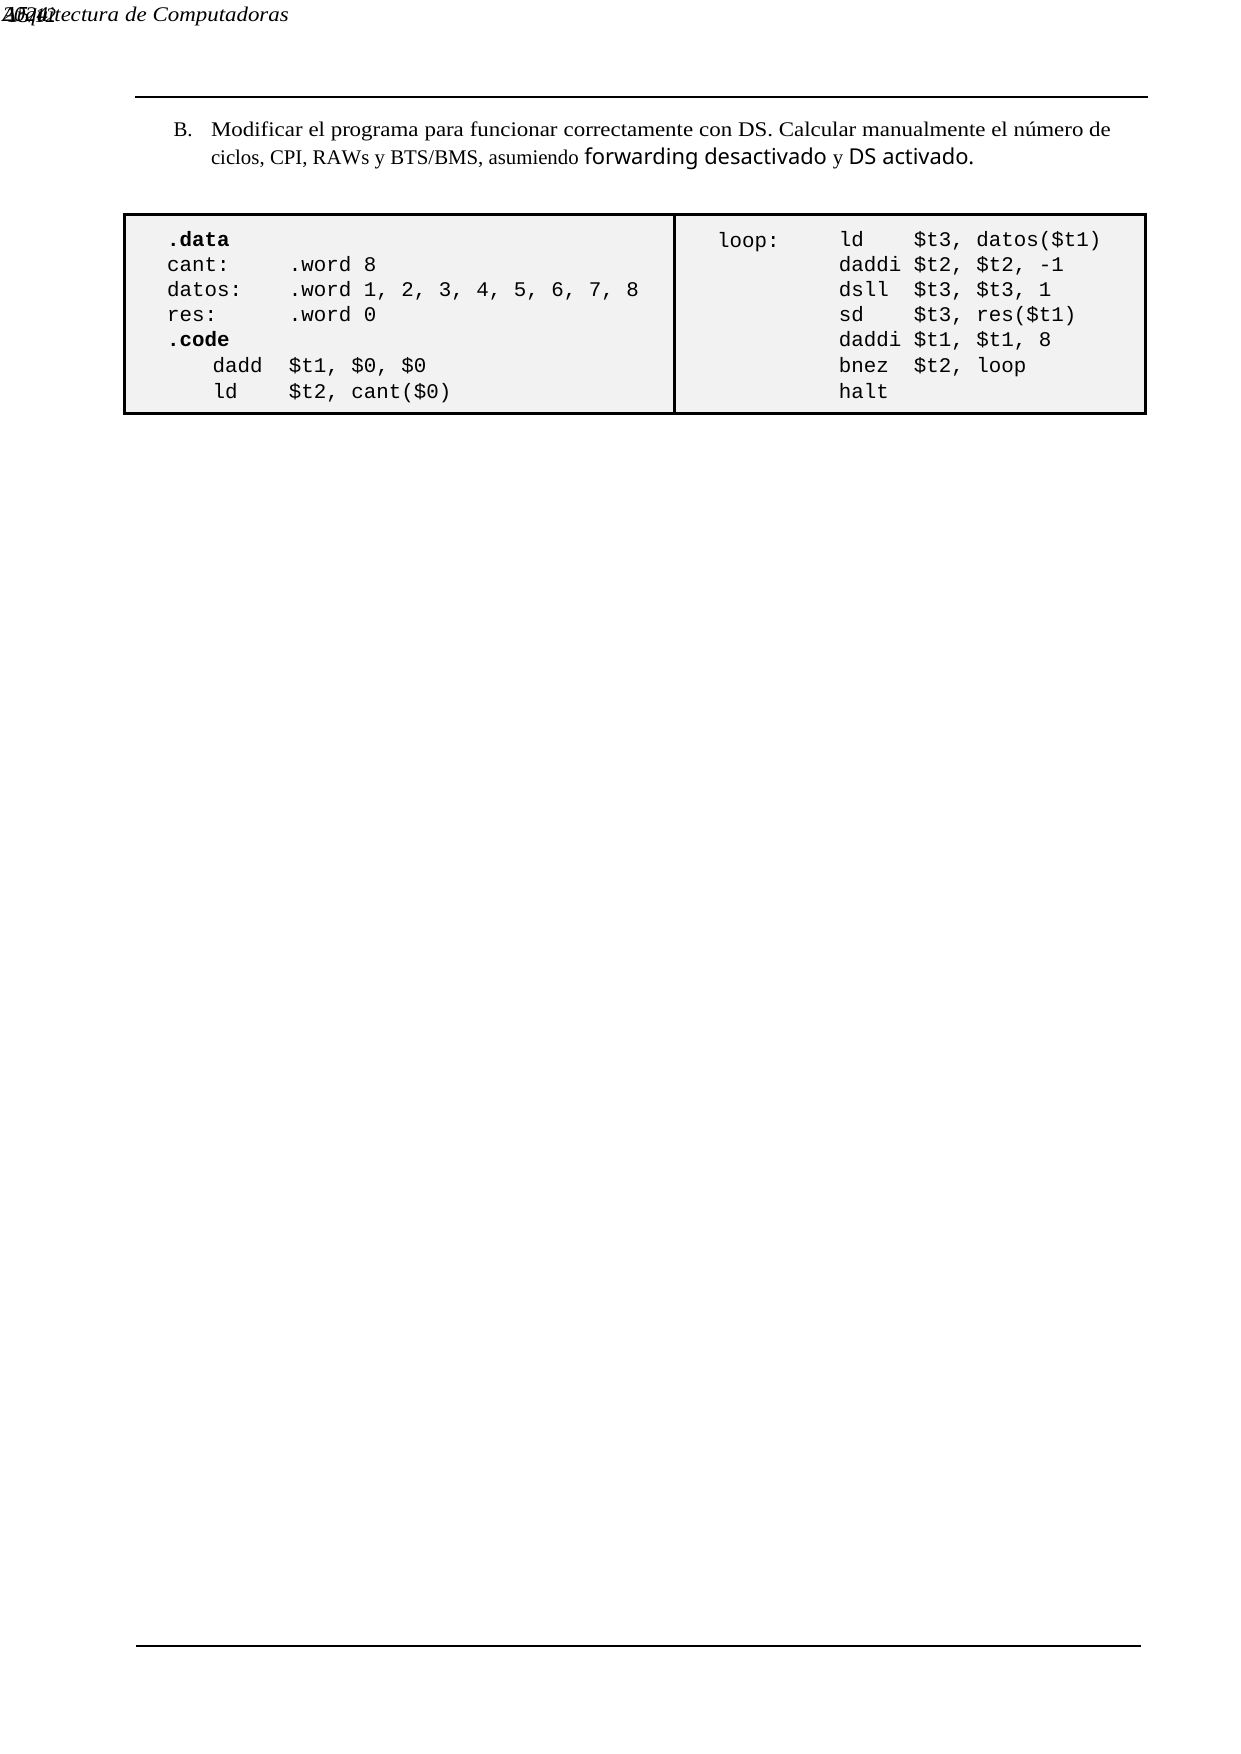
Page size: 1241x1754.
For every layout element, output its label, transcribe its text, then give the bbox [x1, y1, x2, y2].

table_cell daddi [807, 326, 905, 351]
table_cell ld [126, 376, 274, 412]
table_cell cant: [126, 250, 274, 275]
table_cell .word 8 [274, 250, 673, 275]
table_cell bnez [807, 351, 905, 376]
table_cell [905, 376, 1144, 412]
table_cell datos: [126, 275, 274, 301]
table_cell .word 1, 2, 3, 4, 5, 6, 7, 8 [274, 275, 673, 301]
table_cell $t3, res($t1) [905, 301, 1144, 326]
table_cell $t2, $t2, -1 [905, 250, 1144, 275]
table_cell sd [807, 301, 905, 326]
table_cell res: [126, 301, 274, 326]
list Modificar el programa para funcionar correctamente con DS. Calcular manualmente el número de ciclos, CPI, RAWs y BTS/BMS, asumiendo forwarding desactivado y DS activado. [173, 117, 1149, 171]
table_cell [274, 326, 673, 351]
table_cell dsll [807, 275, 905, 301]
table_cell daddi [807, 250, 905, 275]
table_cell .code [126, 326, 274, 351]
table_header loop: [676, 216, 807, 412]
table_header [274, 216, 673, 250]
table_header $t3, datos($t1) [905, 216, 1144, 250]
table_cell halt [807, 376, 905, 412]
table_cell $t3, $t3, 1 [905, 275, 1144, 301]
table_cell $t1, $0, $0 [274, 351, 673, 376]
table_cell .word 0 [274, 301, 673, 326]
table_cell $t2, loop [905, 351, 1144, 376]
table_cell $t2, cant($0) [274, 376, 673, 412]
table_cell dadd [126, 351, 274, 376]
table_cell $t1, $t1, 8 [905, 326, 1144, 351]
table_header .data [126, 216, 274, 250]
table_header ld [807, 216, 905, 250]
